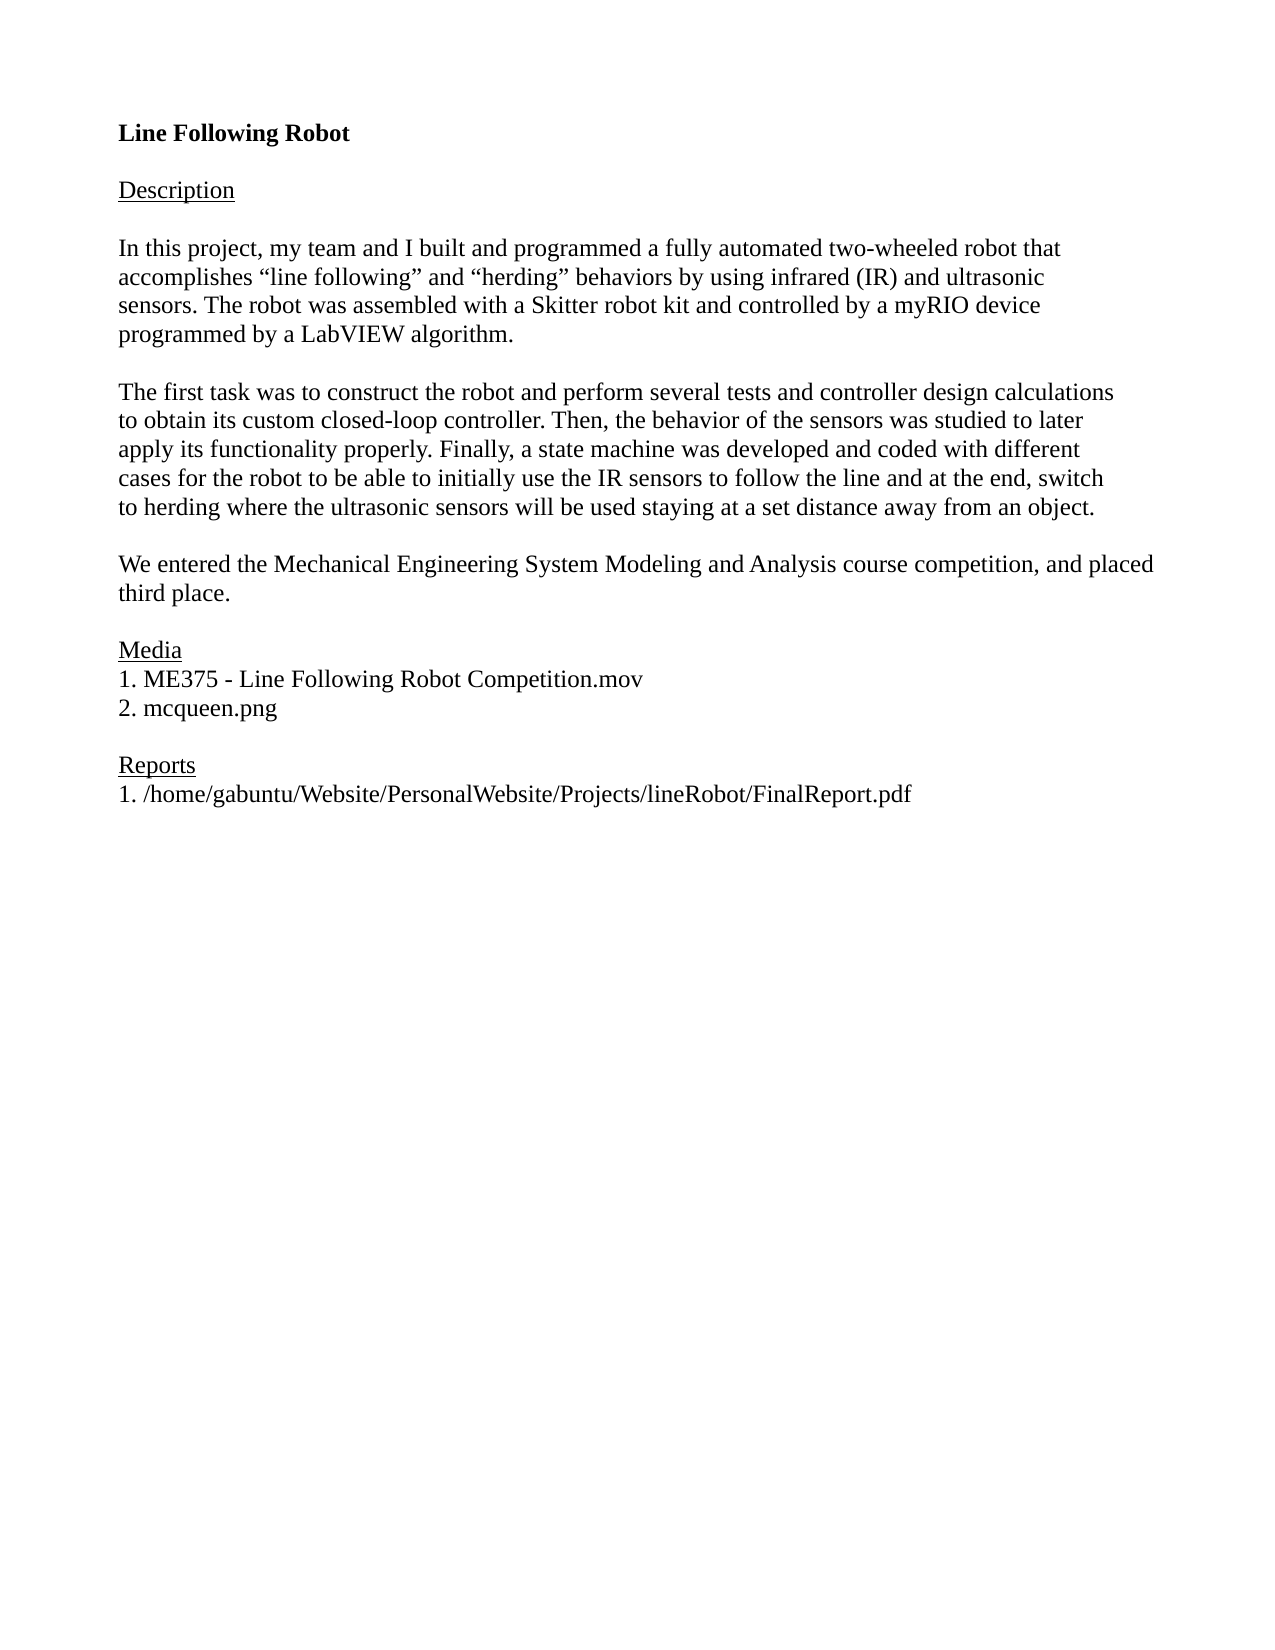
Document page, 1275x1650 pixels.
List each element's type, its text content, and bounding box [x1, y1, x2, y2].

text 1. /home/gabuntu/Website/PersonalWebsite/Projects/lineRobot/FinalReport.pdf [118, 779, 1157, 808]
text apply its functionality properly. Finally, a state machine was developed and coded with different [118, 434, 1157, 463]
text Reports [118, 751, 1157, 779]
text We entered the Mechanical Engineering System Modeling and Analysis course competition, and placed third place. [118, 549, 1157, 607]
text to obtain its custom closed-loop controller. Then, the behavior of the sensors was studied to later [118, 406, 1157, 434]
text In this project, my team and I built and programmed a fully automated two-wheeled robot that [118, 233, 1157, 262]
text Media [118, 636, 1157, 664]
text Description [118, 176, 1157, 204]
text 2. mcqueen.png [118, 693, 1157, 722]
text 1. ME375 - Line Following Robot Competition.mov [118, 664, 1157, 693]
text Line Following Robot [118, 118, 1157, 147]
text to herding where the ultrasonic sensors will be used staying at a set distance away from an object. [118, 492, 1157, 521]
text The first task was to construct the robot and perform several tests and controller design calculations [118, 377, 1157, 406]
text sensors. The robot was assembled with a Skitter robot kit and controlled by a myRIO device [118, 291, 1157, 319]
text accomplishes “line following” and “herding” behaviors by using infrared (IR) and ultrasonic [118, 262, 1157, 291]
text cases for the robot to be able to initially use the IR sensors to follow the line and at the end, switch [118, 463, 1157, 492]
text programmed by a LabVIEW algorithm. [118, 319, 1157, 348]
